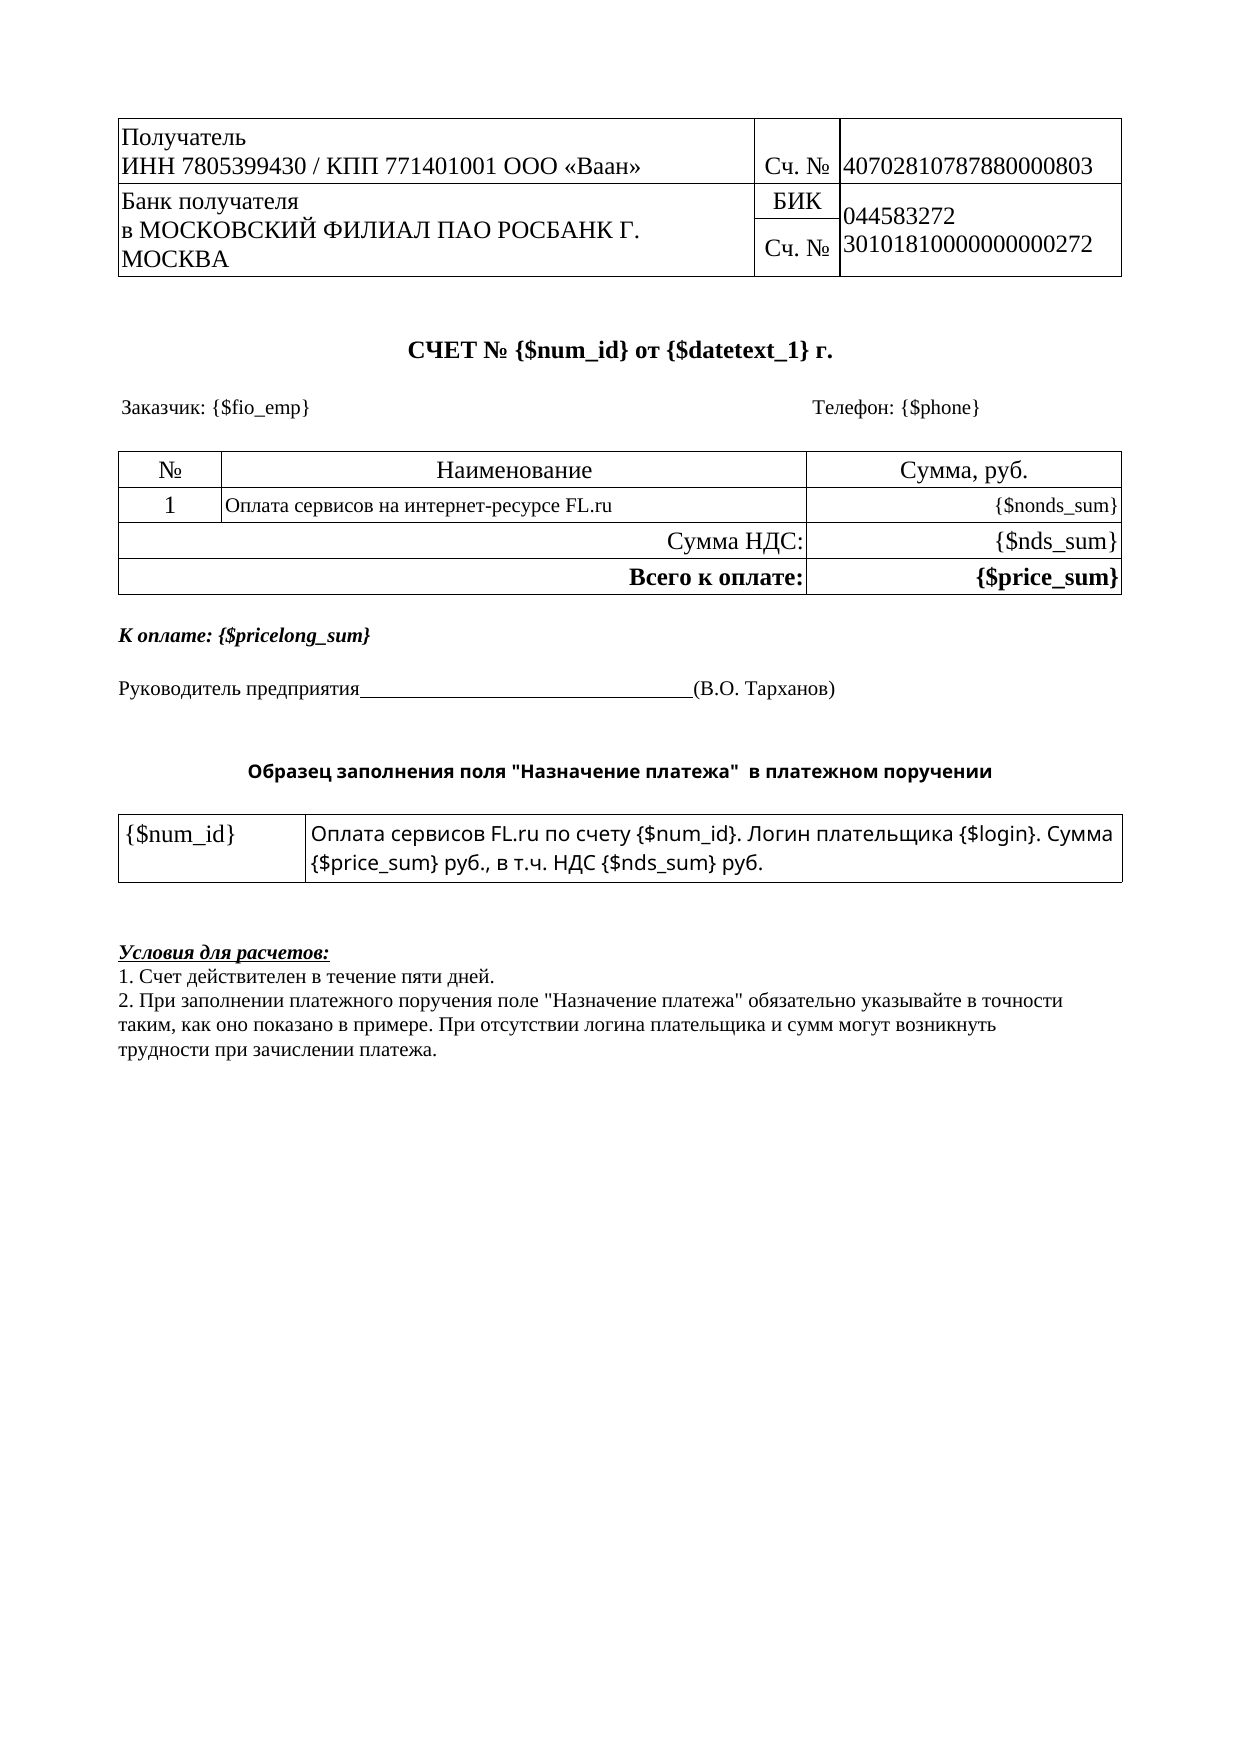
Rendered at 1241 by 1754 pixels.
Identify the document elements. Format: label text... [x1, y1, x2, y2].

text К оплате: {$pricelong_sum} [118, 623, 1122, 647]
table_cell 044583272 30101810000000000272 [841, 184, 1121, 276]
table_header 40702810787880000803 [841, 119, 1121, 182]
table_cell {$nonds_sum} [807, 488, 1121, 522]
text Руководитель предприятия (В.О. Тарханов) [118, 676, 1122, 700]
table_header {$num_id} [119, 815, 305, 882]
table_cell Оплата сервисов на интернет-ресурсе FL.ru [222, 488, 806, 522]
table_header Получатель ИНН 7805399430 / КПП 771401001 ООО «Ваан» [119, 119, 754, 182]
table_cell Банк получателя в МОСКОВСКИЙ ФИЛИАЛ ПАО РОСБАНК Г. МОСКВА [119, 184, 754, 276]
table_cell {$price_sum} [807, 559, 1121, 593]
table_header Наименование [222, 452, 806, 487]
table_cell БИК [755, 184, 839, 218]
text Условия для расчетов: 1. Cчет действителен в течение пяти дней. 2. При заполнении платежного поручения поле "Назначение платежа" обязательно указывайте в точности таким, как оно показано в примере. При отсутствии логина плательщика и сумм могут возникнуть трудности при зачислении платежа. [118, 940, 1122, 1061]
table_header Телефон: {$phone} [804, 393, 1122, 422]
text СЧЕТ № {$num_id} от {$datetext_1} г. [118, 335, 1122, 364]
table_cell Сумма НДС: [119, 523, 806, 558]
table_header Заказчик: {$fio_emp} [118, 393, 804, 422]
table_cell {$nds_sum} [807, 523, 1121, 558]
table_header № [119, 452, 221, 487]
table_cell Сч. № [755, 219, 839, 276]
table_cell Всего к оплате: [119, 559, 806, 593]
table_header Сч. № [755, 119, 839, 182]
table_header Оплата сервисов FL.ru по счету {$num_id}. Логин плательщика {$login}. Сумма {$price_sum} руб., в т.ч. НДС {$nds_sum} руб. [306, 815, 1122, 882]
table_cell 1 [119, 488, 221, 522]
table_header Сумма, руб. [807, 452, 1121, 487]
text Образец заполнения поля "Назначение платежа" в платежном поручении [118, 758, 1122, 784]
